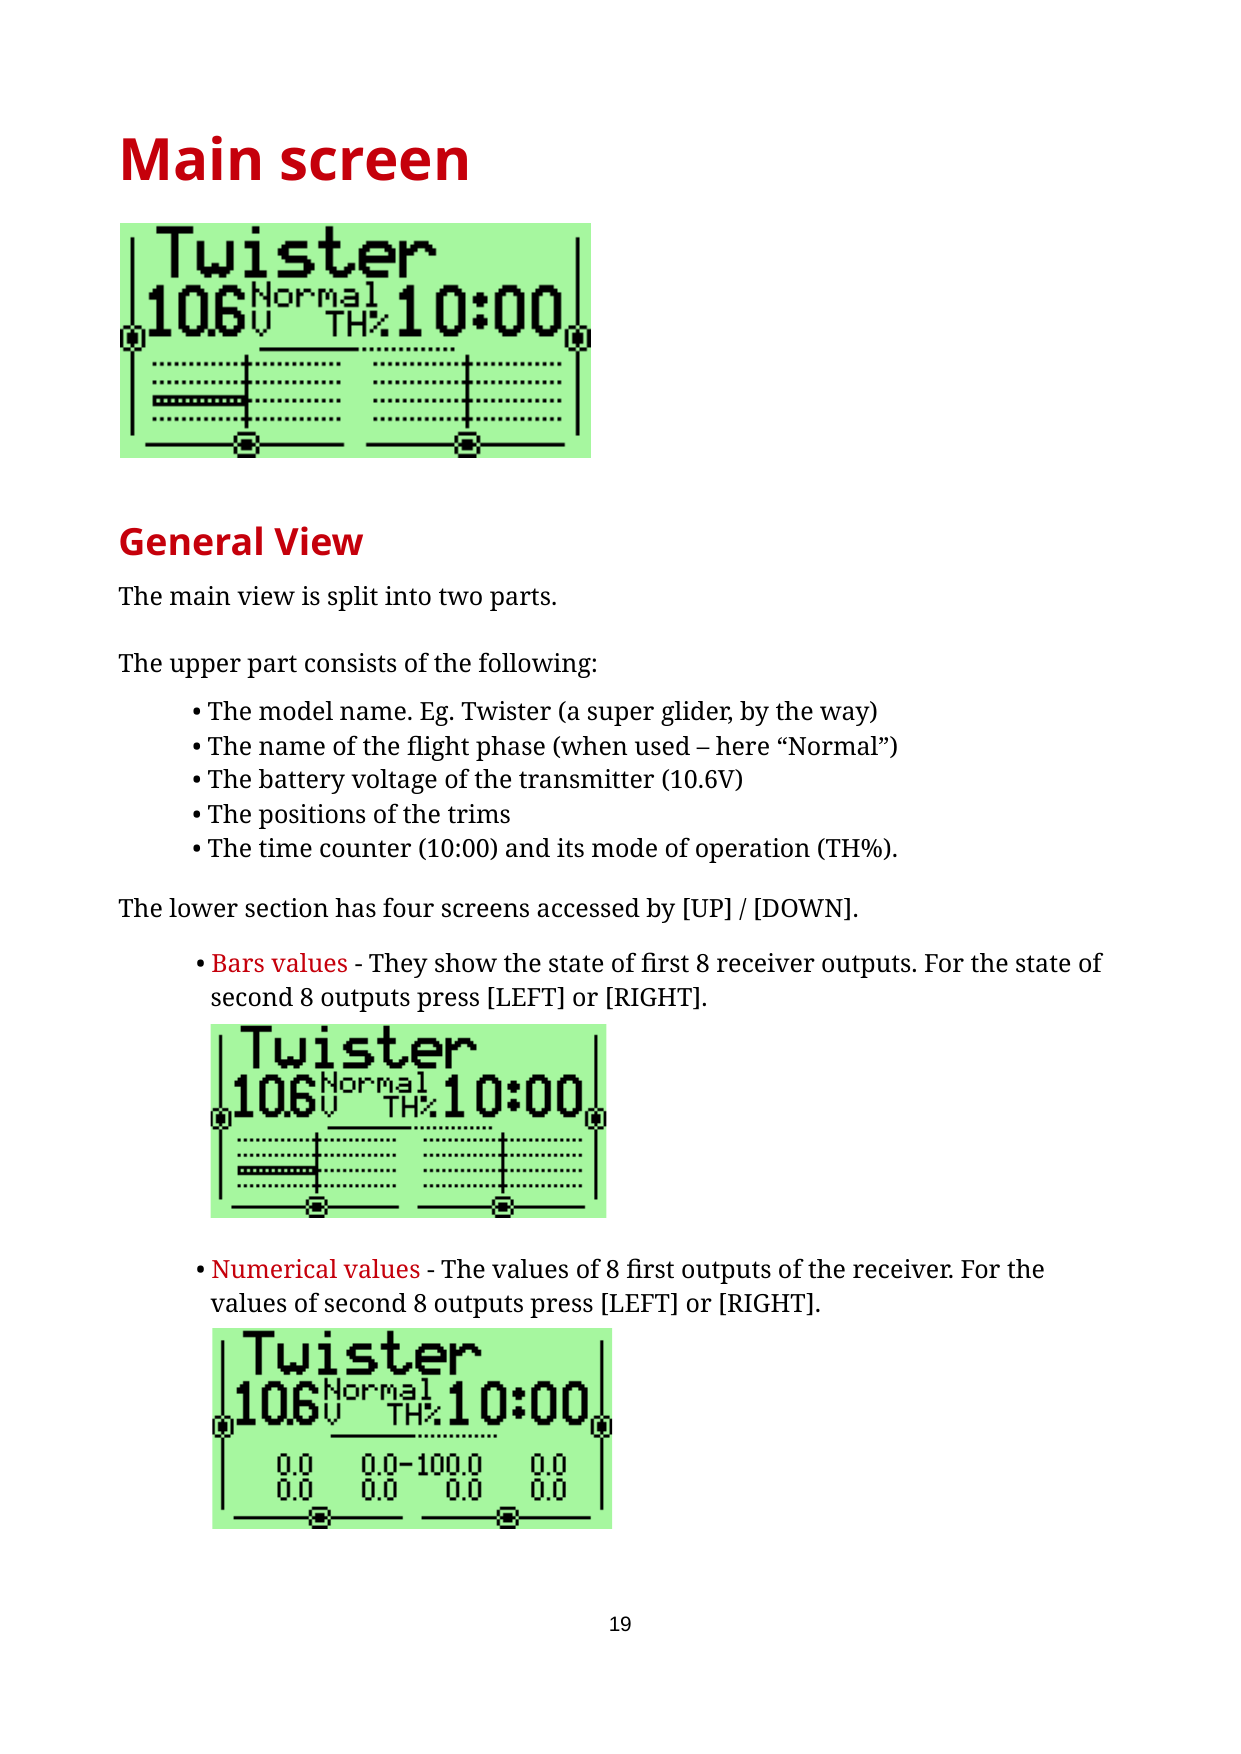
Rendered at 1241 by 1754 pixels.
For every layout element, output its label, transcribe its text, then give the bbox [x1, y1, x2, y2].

picture [212, 1328, 613, 1529]
text • The model name. Eg. Twister (a super glider, by the way) • The name of the flight phase (when used – here “Normal”) • The battery voltage of the transmitter (10.6V) • The positions of the trims • The time counter (10:00) and its mode of operation (TH%). [192, 694, 1122, 864]
text The upper part consists of the following: [118, 645, 1122, 679]
subtitle General View [118, 211, 1122, 566]
text The main view is split into two parts. [118, 579, 1122, 613]
picture [210, 1024, 607, 1218]
text • Bars values ​​- They show the state of first 8 receiver outputs. For the state of second 8 outputs press [LEFT] or [RIGHT]. [196, 946, 1122, 1014]
subtitle Main screen [118, 118, 1122, 198]
text • Numerical values ​​- The values ​​of 8 first outputs of the receiver. For the values of second 8 outputs press [LEFT] or [RIGHT]. [196, 1252, 1122, 1320]
picture [120, 223, 591, 458]
text The lower section has four screens accessed by [UP] / [DOWN]. [118, 891, 1122, 925]
